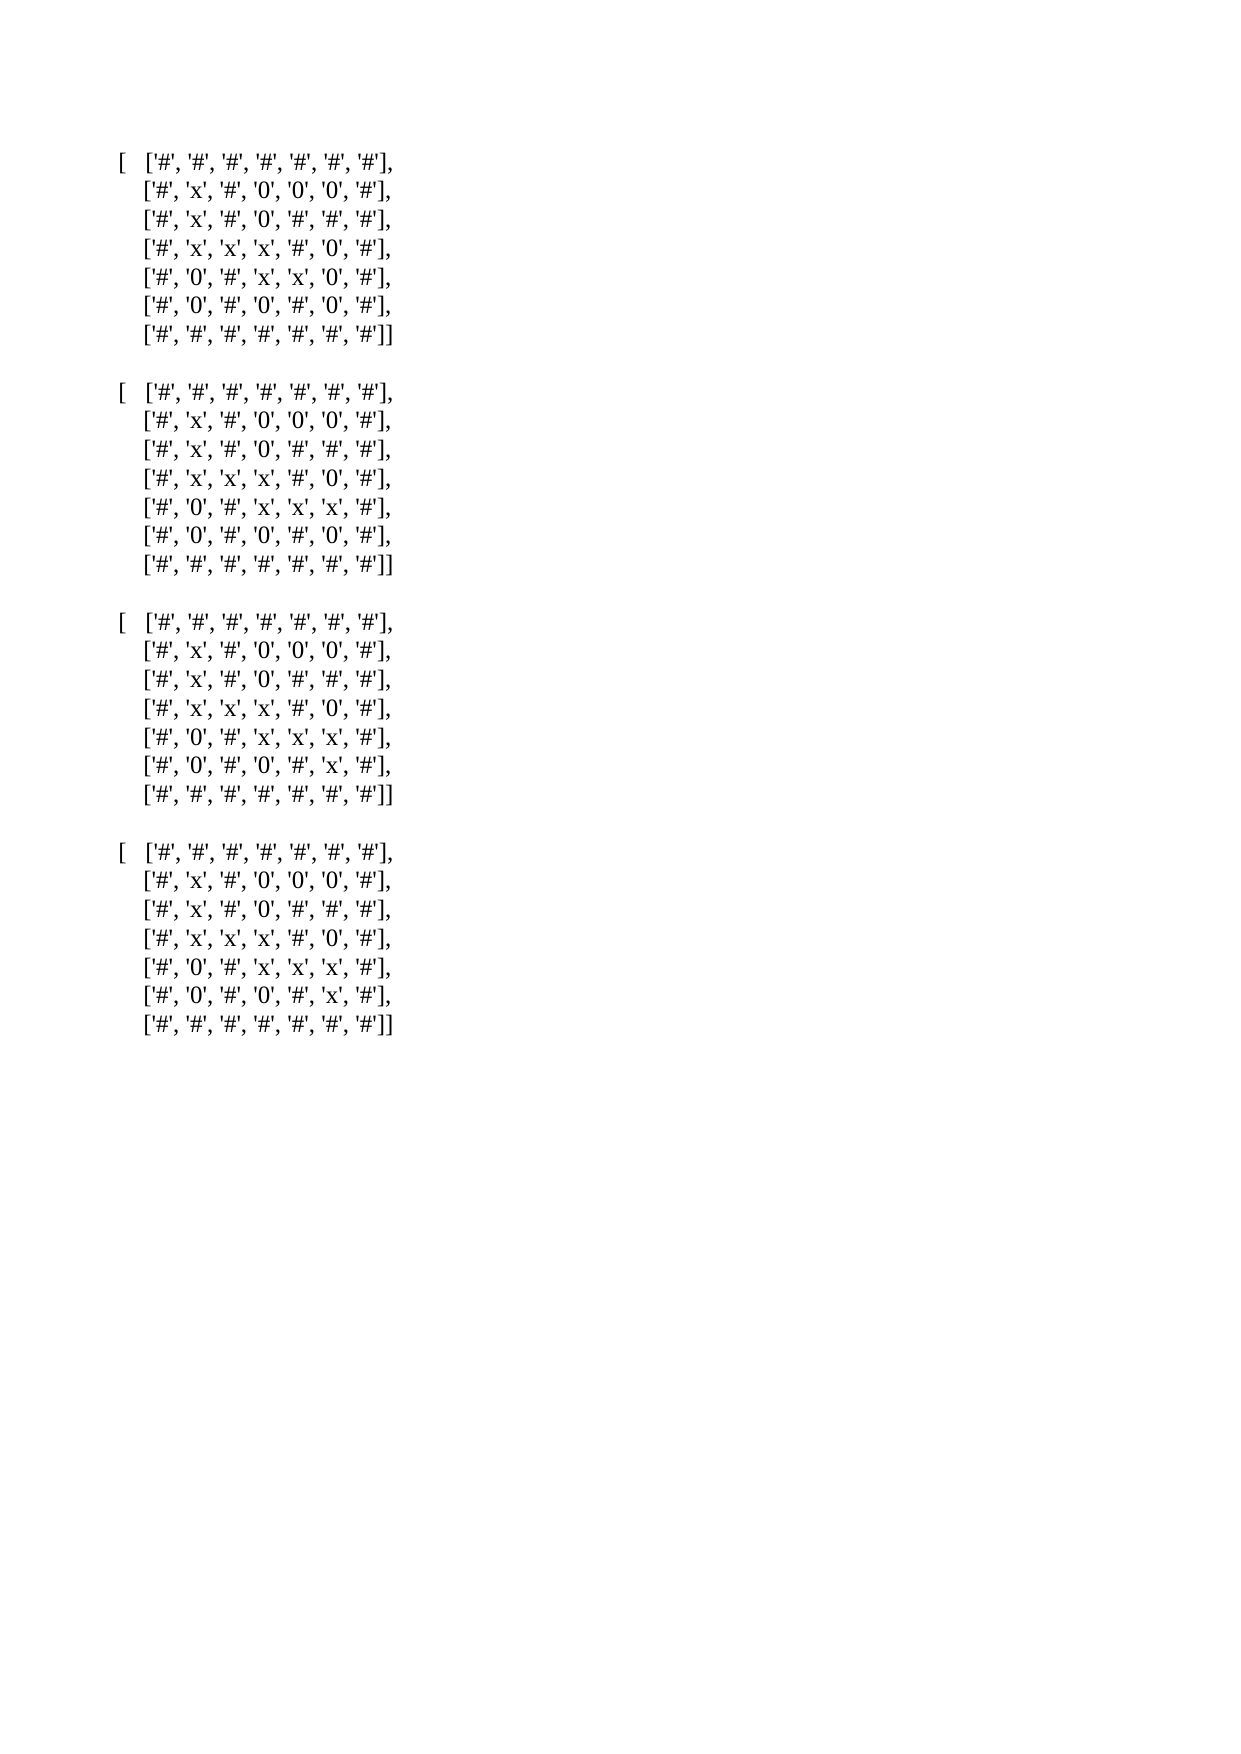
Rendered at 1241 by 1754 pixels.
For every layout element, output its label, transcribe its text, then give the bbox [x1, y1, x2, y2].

text ['#', 'x', 'x', 'x', '#', '0', '#'], [118, 233, 1122, 262]
text ['#', 'x', '#', '0', '0', '0', '#'], [118, 636, 1122, 664]
text ['#', '0', '#', 'x', 'x', 'x', '#'], [118, 722, 1122, 751]
text ['#', 'x', '#', '0', '0', '0', '#'], [118, 406, 1122, 434]
text ['#', 'x', '#', '0', '#', '#', '#'], [118, 204, 1122, 233]
text [ ['#', '#', '#', '#', '#', '#', '#'], [118, 147, 1122, 176]
text ['#', '0', '#', '0', '#', 'x', '#'], [118, 981, 1122, 1009]
text ['#', '#', '#', '#', '#', '#', '#']] [118, 549, 1122, 578]
text ['#', 'x', '#', '0', '0', '0', '#'], [118, 176, 1122, 204]
text ['#', 'x', 'x', 'x', '#', '0', '#'], [118, 923, 1122, 952]
text ['#', '0', '#', 'x', 'x', 'x', '#'], [118, 492, 1122, 521]
text ['#', 'x', 'x', 'x', '#', '0', '#'], [118, 463, 1122, 492]
text [ ['#', '#', '#', '#', '#', '#', '#'], [118, 377, 1122, 406]
text ['#', '0', '#', '0', '#', '0', '#'], [118, 521, 1122, 549]
text ['#', 'x', '#', '0', '#', '#', '#'], [118, 664, 1122, 693]
text ['#', 'x', '#', '0', '#', '#', '#'], [118, 434, 1122, 463]
text ['#', '#', '#', '#', '#', '#', '#']] [118, 1009, 1122, 1038]
text ['#', '#', '#', '#', '#', '#', '#']] [118, 319, 1122, 348]
text ['#', '0', '#', 'x', 'x', '0', '#'], [118, 262, 1122, 291]
text ['#', '#', '#', '#', '#', '#', '#']] [118, 779, 1122, 808]
text [ ['#', '#', '#', '#', '#', '#', '#'], [118, 837, 1122, 866]
text ['#', '0', '#', 'x', 'x', 'x', '#'], [118, 952, 1122, 981]
text ['#', 'x', '#', '0', '#', '#', '#'], [118, 894, 1122, 923]
text ['#', 'x', 'x', 'x', '#', '0', '#'], [118, 693, 1122, 722]
text ['#', '0', '#', '0', '#', '0', '#'], [118, 291, 1122, 319]
text [ ['#', '#', '#', '#', '#', '#', '#'], [118, 607, 1122, 636]
text ['#', '0', '#', '0', '#', 'x', '#'], [118, 751, 1122, 779]
text ['#', 'x', '#', '0', '0', '0', '#'], [118, 866, 1122, 894]
